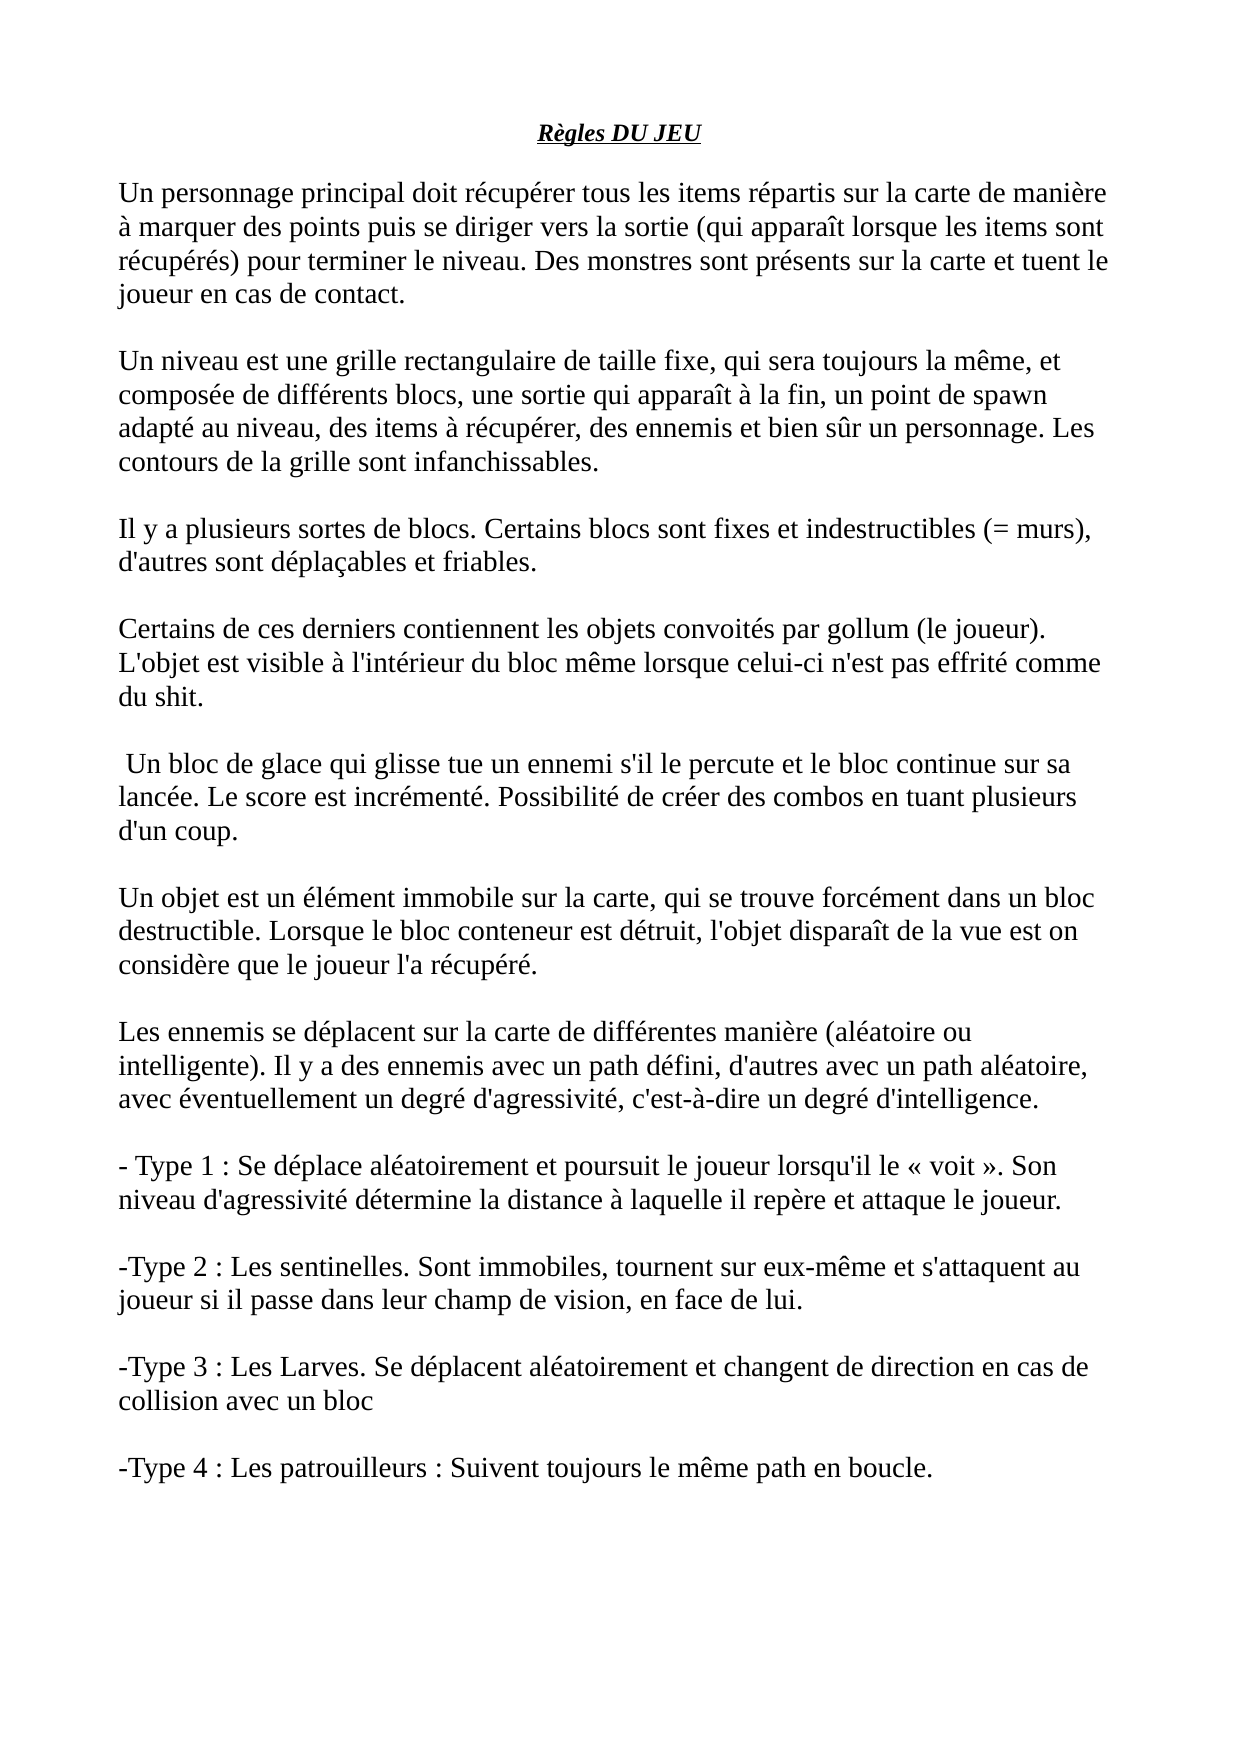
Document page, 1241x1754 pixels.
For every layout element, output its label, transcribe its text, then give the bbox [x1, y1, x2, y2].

text Un bloc de glace qui glisse tue un ennemi s'il le percute et le bloc continue sur sa lancée. Le score est incrémenté. Possibilité de créer des combos en tuant plusieurs d'un coup. [118, 746, 1122, 846]
text Il y a plusieurs sortes de blocs. Certains blocs sont fixes et indestructibles (= murs), d'autres sont déplaçables et friables. [118, 511, 1122, 578]
text - Type 1 : Se déplace aléatoirement et poursuit le joueur lorsqu'il le « voit ». Son niveau d'agressivité détermine la distance à laquelle il repère et attaque le joueur. [118, 1148, 1122, 1215]
text Un objet est un élément immobile sur la carte, qui se trouve forcément dans un bloc destructible. Lorsque le bloc conteneur est détruit, l'objet disparaît de la vue est on considère que le joueur l'a récupéré. [118, 880, 1122, 981]
text -Type 3 : Les Larves. Se déplacent aléatoirement et changent de direction en cas de collision avec un bloc [118, 1349, 1122, 1417]
text Certains de ces derniers contiennent les objets convoités par gollum (le joueur). L'objet est visible à l'intérieur du bloc même lorsque celui-ci n'est pas effrité comme du shit. [118, 612, 1122, 712]
text -Type 2 : Les sentinelles. Sont immobiles, tournent sur eux-même et s'attaquent au joueur si il passe dans leur champ de vision, en face de lui. [118, 1249, 1122, 1316]
text Un niveau est une grille rectangulaire de taille fixe, qui sera toujours la même, et composée de différents blocs, une sortie qui apparaît à la fin, un point de spawn adapté au niveau, des items à récupérer, des ennemis et bien sûr un personnage. Les contours de la grille sont infanchissables. [118, 343, 1122, 477]
text Un personnage principal doit récupérer tous les items répartis sur la carte de manière à marquer des points puis se diriger vers la sortie (qui apparaît lorsque les items sont récupérés) pour terminer le niveau. Des monstres sont présents sur la carte et tuent le joueur en cas de contact. [118, 176, 1122, 310]
text Règles DU JEU [118, 118, 1122, 147]
text Les ennemis se déplacent sur la carte de différentes manière (aléatoire ou intelligente). Il y a des ennemis avec un path défini, d'autres avec un path aléatoire, avec éventuellement un degré d'agressivité, c'est-à-dire un degré d'intelligence. [118, 1014, 1122, 1115]
text -Type 4 : Les patrouilleurs : Suivent toujours le même path en boucle. [118, 1450, 1122, 1484]
